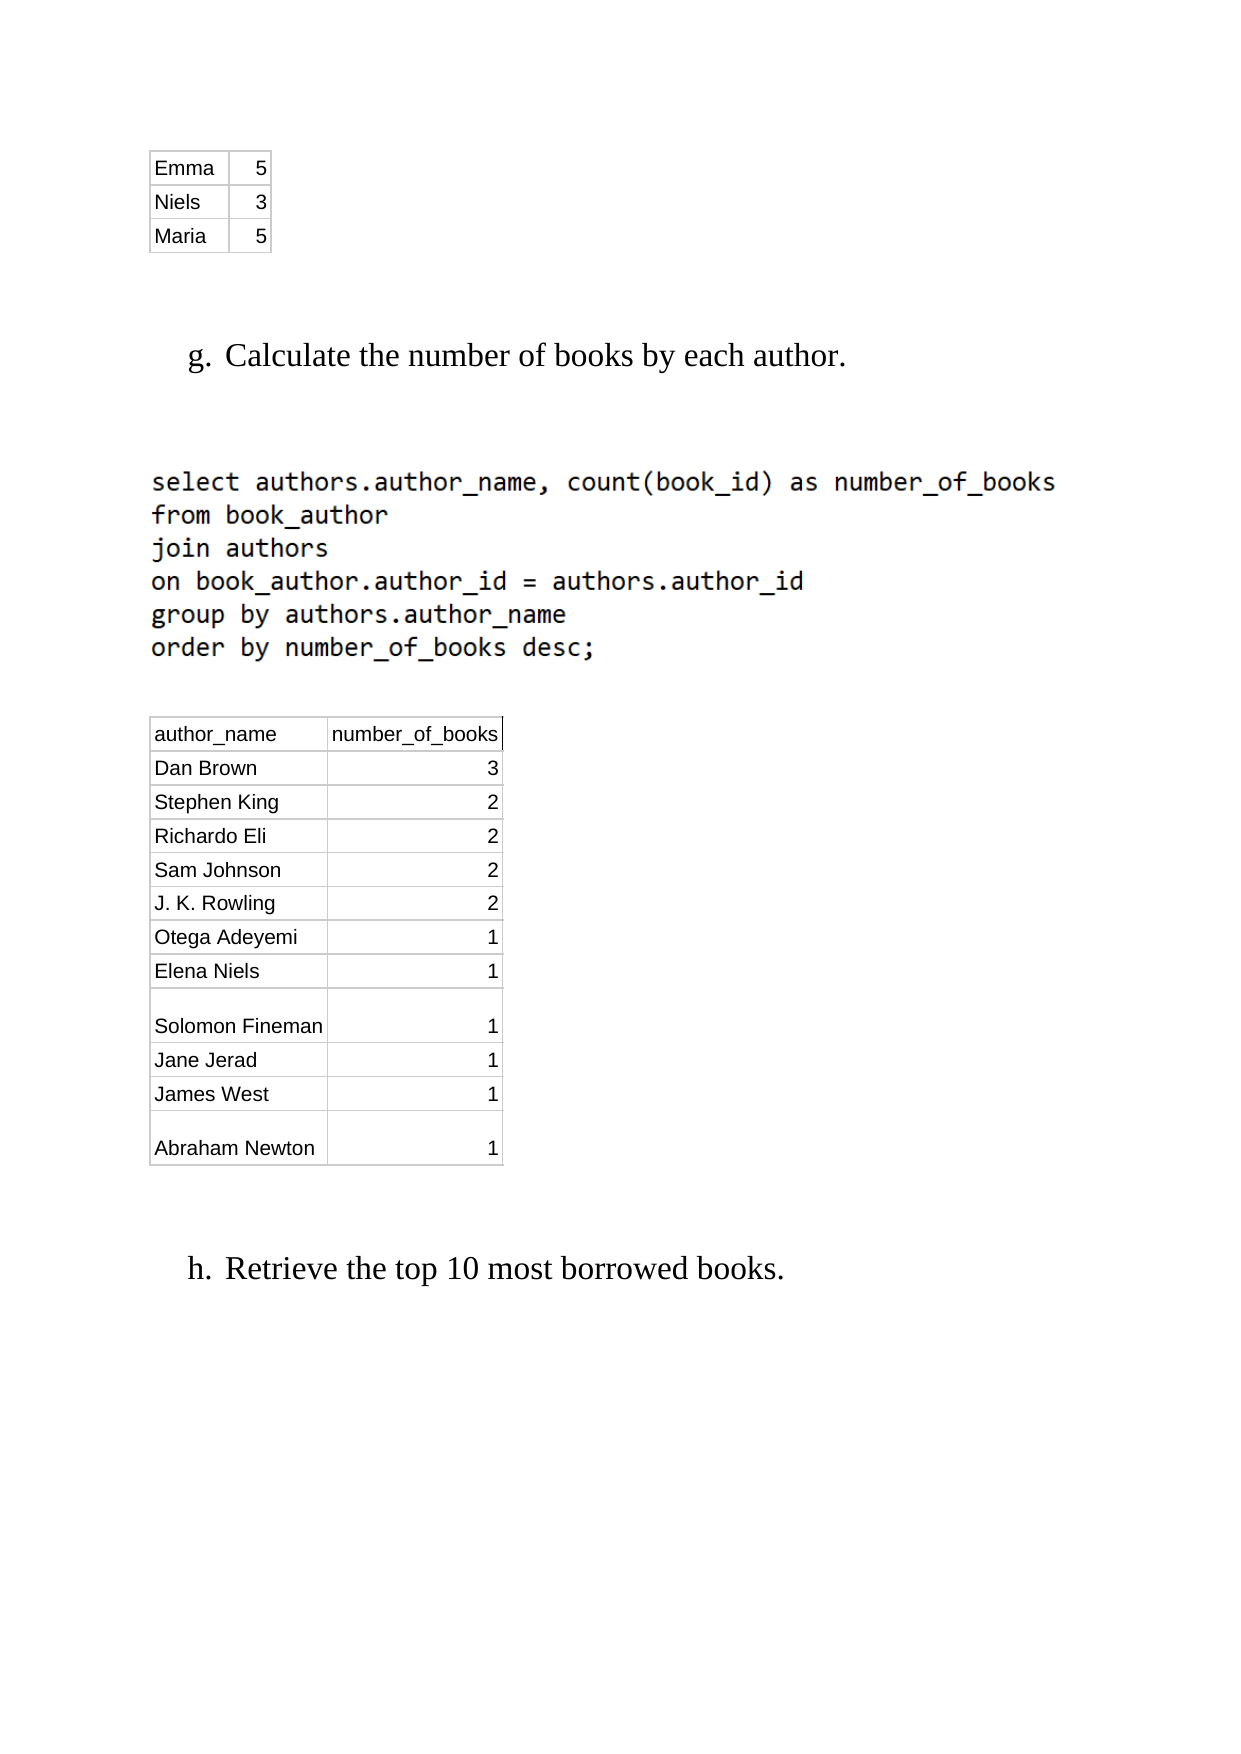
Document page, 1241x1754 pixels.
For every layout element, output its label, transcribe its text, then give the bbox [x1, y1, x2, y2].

table_cell 2 [328, 820, 502, 852]
table_cell Stephen King [151, 786, 327, 818]
table_cell Jane Jerad [151, 1043, 327, 1076]
table_cell Richardo Eli [151, 820, 327, 852]
list Retrieve the top 10 most borrowed books. [187, 1248, 1090, 1287]
table_cell 5 [230, 152, 270, 184]
table_cell Otega Adeyemi [151, 921, 327, 953]
table_cell 1 [328, 1077, 502, 1109]
table_cell Dan Brown [151, 752, 327, 784]
table_cell 3 [230, 186, 270, 218]
table_cell Sam Johnson [151, 853, 327, 886]
table_header number_of_books [328, 718, 502, 750]
table_cell J. K. Rowling [151, 887, 327, 919]
table_cell Emma [151, 152, 228, 184]
table_cell Abraham Newton [151, 1111, 327, 1164]
table_cell 1 [328, 1111, 502, 1164]
table_cell 3 [328, 752, 502, 784]
table_cell James West [151, 1077, 327, 1109]
table_cell 2 [328, 786, 502, 818]
table_cell Niels [151, 186, 228, 218]
table_cell 2 [328, 853, 502, 886]
table_cell Elena Niels [151, 955, 327, 987]
table_cell 1 [328, 955, 502, 987]
table_header author_name [151, 718, 327, 750]
list Calculate the number of books by each author. [187, 336, 1090, 374]
table_cell Solomon Fineman [151, 989, 327, 1042]
table_cell 1 [328, 989, 502, 1042]
table_cell Maria [151, 219, 228, 252]
table_cell 1 [328, 1043, 502, 1076]
table_cell 5 [230, 219, 270, 252]
table_cell 2 [328, 887, 502, 919]
table_cell 1 [328, 921, 502, 953]
